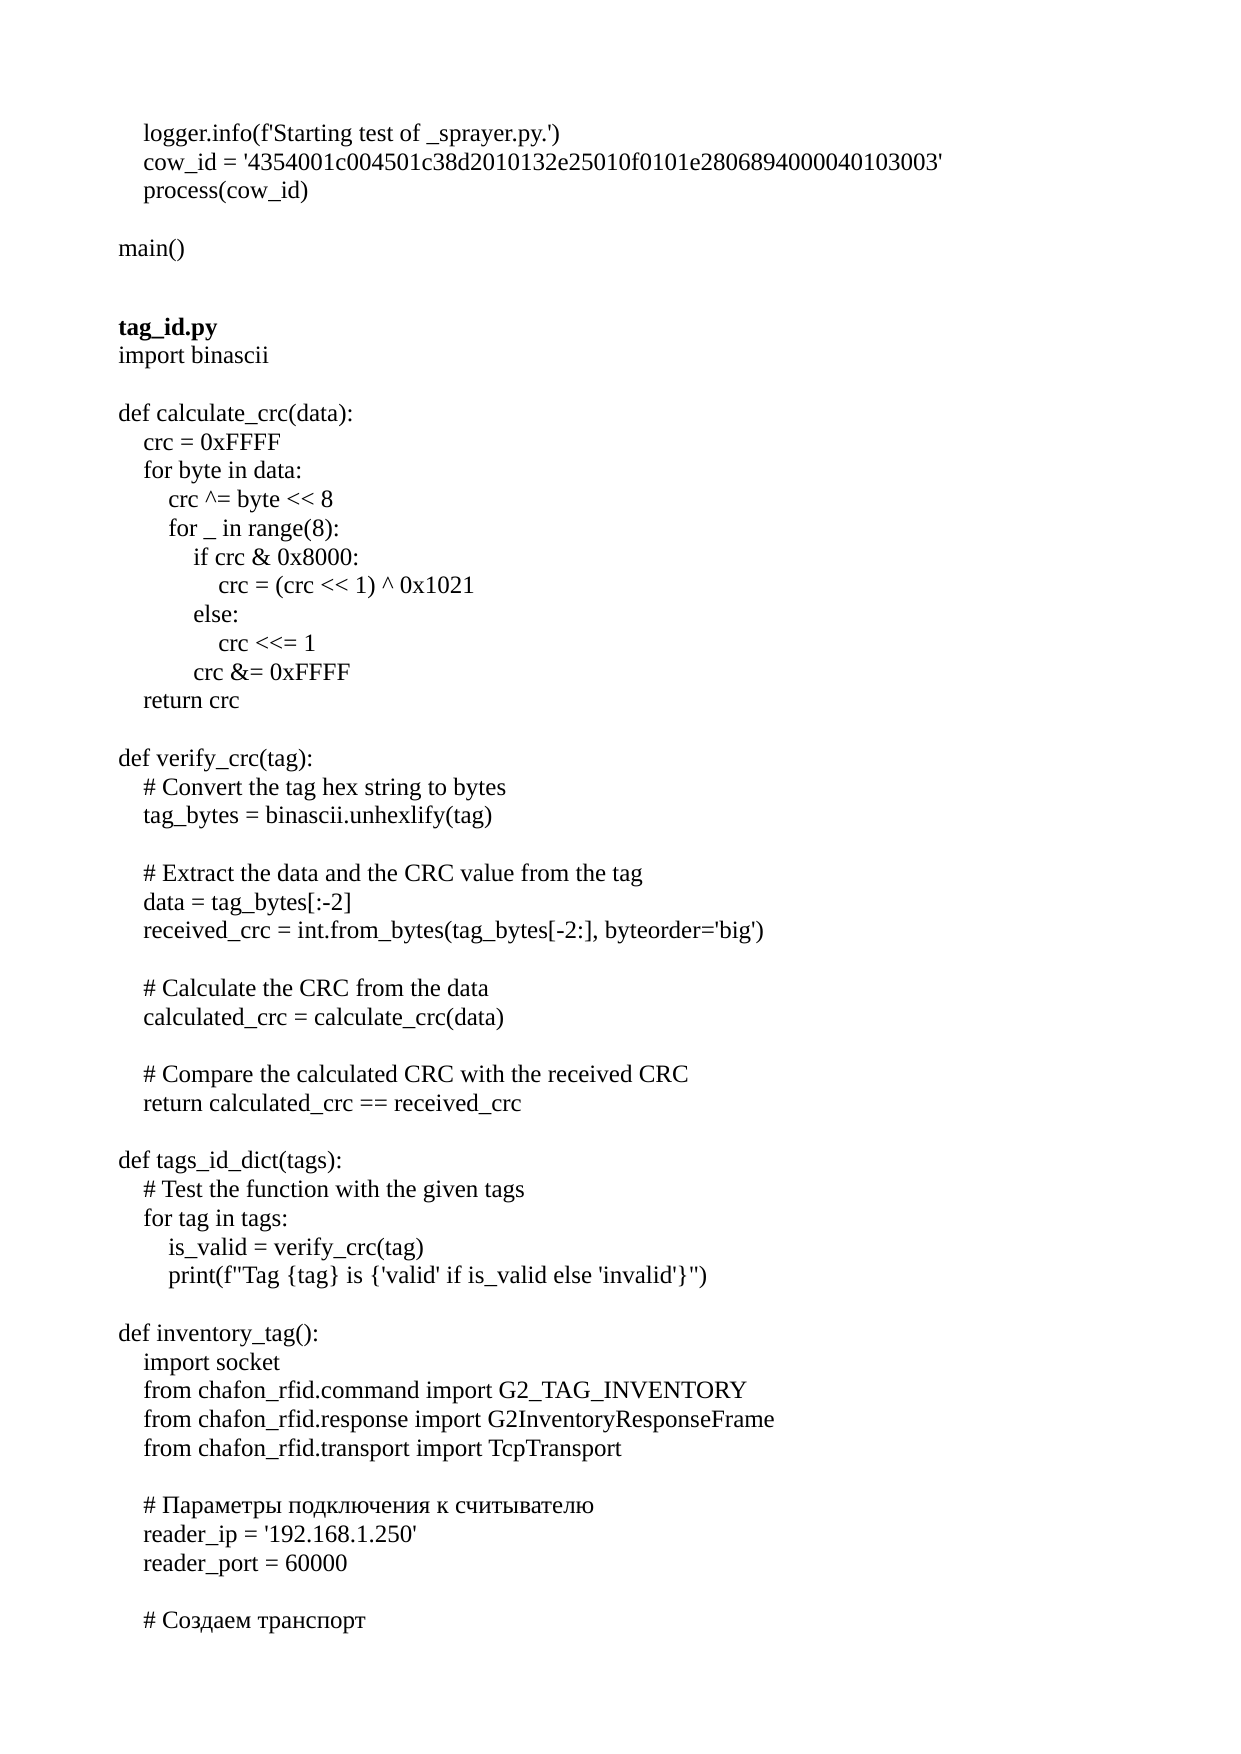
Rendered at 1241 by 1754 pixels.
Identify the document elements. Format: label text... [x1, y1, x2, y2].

text logger.info(f'Starting test of _sprayer.py.') cow_id = '4354001c004501c38d2010132e25010f0101e2806894000040103003' process(cow_id) main() [118, 118, 1122, 262]
text import binascii def calculate_crc(data): crc = 0xFFFF for byte in data: crc ^= byte << 8 for _ in range(8): if crc & 0x8000: crc = (crc << 1) ^ 0x1021 else: crc <<= 1 crc &= 0xFFFF return crc def verify_crc(tag): # Convert the tag hex string to bytes tag_bytes = binascii.unhexlify(tag) # Extract the data and the CRC value from the tag data = tag_bytes[:-2] received_crc = int.from_bytes(tag_bytes[-2:], byteorder='big') # Calculate the CRC from the data calculated_crc = calculate_crc(data) # Compare the calculated CRC with the received CRC return calculated_crc == received_crc def tags_id_dict(tags): # Test the function with the given tags for tag in tags: is_valid = verify_crc(tag) print(f"Tag {tag} is {'valid' if is_valid else 'invalid'}") def inventory_tag(): import socket from chafon_rfid.command import G2_TAG_INVENTORY from chafon_rfid.response import G2InventoryResponseFrame from chafon_rfid.transport import TcpTransport # Параметры подключения к считывателю reader_ip = '192.168.1.250' reader_port = 60000 # Создаем транспорт [118, 341, 1122, 1634]
subtitle tag_id.py [118, 312, 1122, 341]
